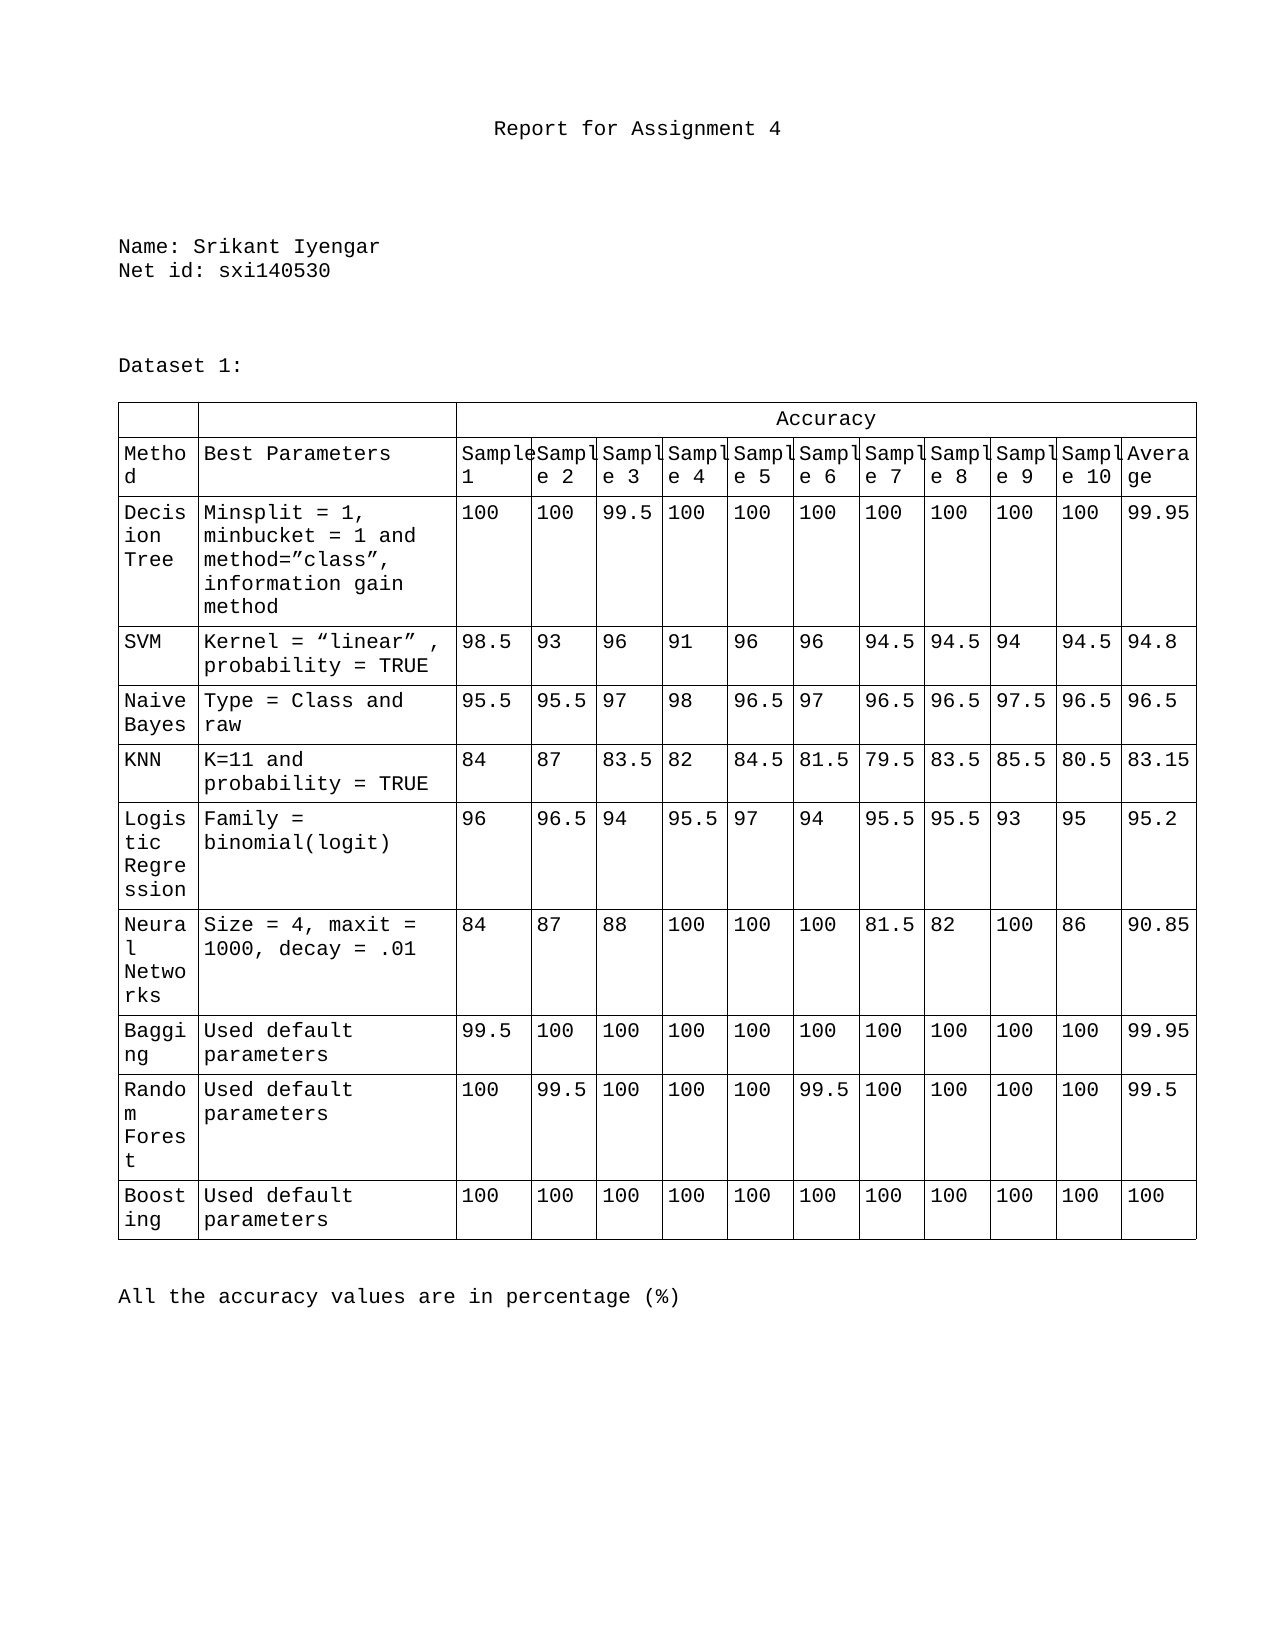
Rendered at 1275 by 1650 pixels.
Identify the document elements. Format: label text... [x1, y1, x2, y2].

table_cell 99.95 [1122, 1016, 1196, 1073]
table_cell 96 [728, 627, 793, 684]
table_cell 84.5 [728, 745, 793, 802]
table_cell 94 [991, 627, 1056, 684]
table_cell 96 [794, 627, 859, 684]
table_cell 100 [860, 1075, 924, 1179]
table_cell Kernel = “linear” , probability = TRUE [199, 627, 456, 684]
table_cell 97 [728, 803, 793, 908]
table_cell K=11 and probability = TRUE [199, 745, 456, 802]
table_header [199, 403, 456, 437]
table_cell 100 [597, 1016, 662, 1073]
table_cell 100 [728, 1181, 793, 1238]
table_cell 99.5 [1122, 1075, 1196, 1179]
table_cell 94 [597, 803, 662, 908]
table_cell 81.5 [794, 745, 859, 802]
table_cell KNN [119, 745, 198, 802]
table_cell 100 [728, 1016, 793, 1073]
table_cell Best Parameters [199, 438, 456, 496]
table_cell 100 [532, 497, 596, 626]
table_cell Boosting [119, 1181, 198, 1238]
table_cell 96.5 [728, 686, 793, 743]
table_cell 88 [597, 910, 662, 1014]
table_cell 100 [794, 497, 859, 626]
table_cell Used default parameters [199, 1075, 456, 1179]
table_cell Used default parameters [199, 1016, 456, 1073]
table_cell 100 [1057, 1075, 1121, 1179]
table_cell 94 [794, 803, 859, 908]
table_cell 86 [1057, 910, 1121, 1014]
table_cell 100 [457, 1181, 531, 1238]
table_cell Sample 4 [663, 438, 727, 496]
table_cell Naive Bayes [119, 686, 198, 743]
table_cell 100 [663, 1181, 727, 1238]
table_cell 96 [597, 627, 662, 684]
table_cell Sample 8 [925, 438, 990, 496]
table_cell 100 [860, 1016, 924, 1073]
table_cell Sample 10 [1057, 438, 1121, 496]
table_cell 100 [794, 910, 859, 1014]
table_cell SVM [119, 627, 198, 684]
table_cell 100 [860, 497, 924, 626]
table_cell 83.5 [597, 745, 662, 802]
table_cell Used default parameters [199, 1181, 456, 1238]
table_cell 87 [532, 910, 596, 1014]
text Dataset 1: [118, 354, 1157, 378]
table_cell 84 [457, 745, 531, 802]
table_cell Type = Class and raw [199, 686, 456, 743]
table_cell 94.8 [1122, 627, 1196, 684]
text Net id: sxi140530 [118, 260, 1157, 284]
table_cell Family = binomial(logit) [199, 803, 456, 908]
table_cell 96.5 [532, 803, 596, 908]
table_cell 83.15 [1122, 745, 1196, 802]
table_cell Size = 4, maxit = 1000, decay = .01 [199, 910, 456, 1014]
table_cell 100 [663, 910, 727, 1014]
table_cell 95.5 [532, 686, 596, 743]
table_cell Logistic Regression [119, 803, 198, 908]
table_cell 95.5 [663, 803, 727, 908]
table_cell 100 [597, 1075, 662, 1179]
table_cell Sample 1 [457, 438, 531, 496]
table_cell 100 [1057, 1016, 1121, 1073]
table_cell 96.5 [860, 686, 924, 743]
table_cell Sample 6 [794, 438, 859, 496]
table_cell 100 [532, 1016, 596, 1073]
table_cell 96.5 [1122, 686, 1196, 743]
table_cell 100 [597, 1181, 662, 1238]
table_cell 82 [663, 745, 727, 802]
table_cell Sample 7 [860, 438, 924, 496]
table_cell 96 [457, 803, 531, 908]
table_cell 100 [728, 1075, 793, 1179]
table_cell 95.5 [925, 803, 990, 908]
table_cell 100 [532, 1181, 596, 1238]
table_cell Sample 2 [532, 438, 596, 496]
table_cell 79.5 [860, 745, 924, 802]
table_cell 100 [991, 497, 1056, 626]
table_cell 93 [532, 627, 596, 684]
table_cell 94.5 [1057, 627, 1121, 684]
text Name: Srikant Iyengar [118, 236, 1157, 260]
table_cell 97.5 [991, 686, 1056, 743]
table_cell 95 [1057, 803, 1121, 908]
table_cell 100 [728, 497, 793, 626]
table_cell 95.5 [860, 803, 924, 908]
table_cell 100 [663, 1075, 727, 1179]
table_cell 100 [794, 1181, 859, 1238]
table_cell 100 [925, 497, 990, 626]
table_cell 99.5 [597, 497, 662, 626]
table_cell 80.5 [1057, 745, 1121, 802]
table_cell 94.5 [860, 627, 924, 684]
table_cell Sample 9 [991, 438, 1056, 496]
table_header Accuracy [457, 403, 1196, 437]
table_cell 99.5 [532, 1075, 596, 1179]
table_cell 100 [1122, 1181, 1196, 1238]
table_cell Minsplit = 1, minbucket = 1 and method=”class”, information gain method [199, 497, 456, 626]
table_cell 100 [991, 1016, 1056, 1073]
table_cell 93 [991, 803, 1056, 908]
table_cell Neural Networks [119, 910, 198, 1014]
table_cell 100 [991, 1075, 1056, 1179]
table_cell 100 [728, 910, 793, 1014]
text Report for Assignment 4 [118, 118, 1157, 142]
table_cell 100 [1057, 497, 1121, 626]
table_cell 100 [457, 497, 531, 626]
table_cell 84 [457, 910, 531, 1014]
table_cell 95.5 [457, 686, 531, 743]
table_cell Average [1122, 438, 1196, 496]
table_cell 100 [991, 1181, 1056, 1238]
table_cell 100 [925, 1181, 990, 1238]
table_cell 100 [794, 1016, 859, 1073]
table_cell 90.85 [1122, 910, 1196, 1014]
table_cell Decision Tree [119, 497, 198, 626]
text All the accuracy values are in percentage (%) [118, 1286, 1157, 1309]
table_cell Method [119, 438, 198, 496]
table_cell 85.5 [991, 745, 1056, 802]
table_cell 100 [1057, 1181, 1121, 1238]
table_cell 100 [663, 1016, 727, 1073]
table_cell 99.5 [457, 1016, 531, 1073]
table_cell 87 [532, 745, 596, 802]
table_cell 99.5 [794, 1075, 859, 1179]
table_cell 99.95 [1122, 497, 1196, 626]
table_cell 95.2 [1122, 803, 1196, 908]
table_cell Bagging [119, 1016, 198, 1073]
table_cell 98.5 [457, 627, 531, 684]
table_cell 98 [663, 686, 727, 743]
table_cell 100 [925, 1075, 990, 1179]
table_cell 96.5 [925, 686, 990, 743]
table_cell 94.5 [925, 627, 990, 684]
table_cell 91 [663, 627, 727, 684]
table_cell 81.5 [860, 910, 924, 1014]
table_cell 100 [457, 1075, 531, 1179]
table_cell 82 [925, 910, 990, 1014]
table_cell 100 [991, 910, 1056, 1014]
table_cell 100 [925, 1016, 990, 1073]
table_cell 100 [860, 1181, 924, 1238]
table_cell 83.5 [925, 745, 990, 802]
table_cell 97 [597, 686, 662, 743]
table_cell Random Forest [119, 1075, 198, 1179]
table_cell 96.5 [1057, 686, 1121, 743]
table_cell 100 [663, 497, 727, 626]
table_header [119, 403, 198, 437]
table_cell Sample 5 [728, 438, 793, 496]
table_cell 97 [794, 686, 859, 743]
table_cell Sample 3 [597, 438, 662, 496]
